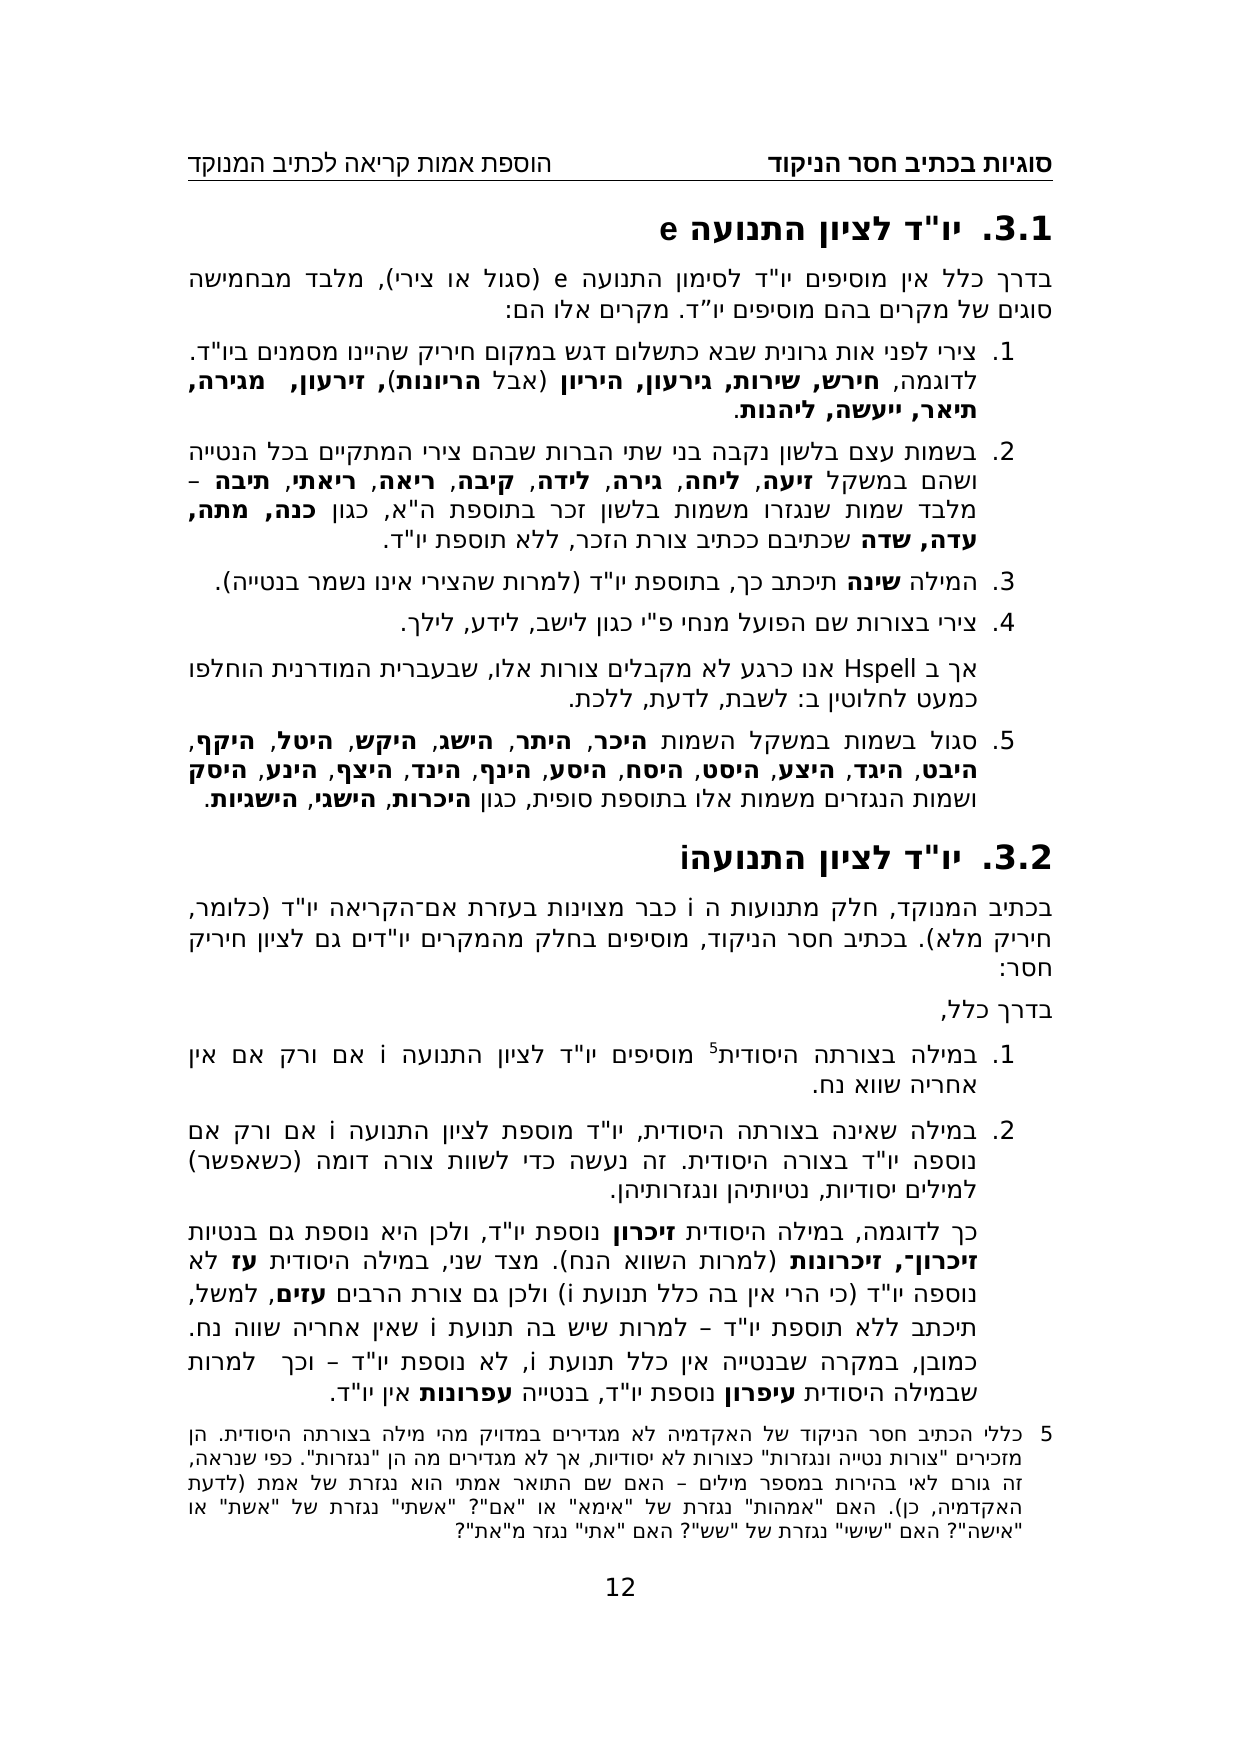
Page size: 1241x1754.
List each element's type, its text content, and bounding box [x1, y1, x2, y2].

text בכתיב המנוקד, חלק מתנועות ה i כבר מצוינות בעזרת אם־הקריאה יו"ד (כלומר, חיריק מלא). בכתיב חסר הניקוד, מוסיפים בחלק מהמקרים יו"דים גם לציון חיריק חסר: [187, 890, 1053, 982]
text בדרך כלל, [187, 995, 1053, 1024]
subtitle יו"ד לציון התנועה e [187, 210, 1053, 248]
list במילה שאינה בצורתה היסודית, יו"ד מוספת לציון התנועה i אם ורק אם נוספה יו"ד בצורה היסודית. זה נעשה כדי לשוות צורה דומה (כשאפשר) למילים יסודיות, נטיותיהן ונגזרותיהן. [187, 1112, 1016, 1205]
list המילה שינה תיכתב כך, בתוספת יו"ד (למרות שהצירי אינו נשמר בנטייה). [187, 567, 1016, 596]
list כך לדוגמה, במילה היסודית זיכרון נוספת יו"ד, ולכן היא נוספת גם בנטיות זיכרון־, זיכרונות (למרות השווא הנח). מצד שני, במילה היסודית עז לא נוספה יו"ד (כי הרי אין בה כלל תנועת i) ולכן גם צורת הרבים עזים, למשל, תיכתב ללא תוספת יו"ד – למרות שיש בה תנועת i שאין אחריה שווה נח. כמובן, במקרה שבנטייה אין כלל תנועת i, לא נוספת יו"ד – וכך למרות שבמילה היסודית עיפרון נוספת יו"ד, בנטייה עפרונות אין יו"ד. [187, 1217, 1016, 1407]
list צירי בצורות שם הפועל מנחי פ"י כגון לישב, לידע, לילך. [187, 608, 1016, 638]
list אך ב Hspell אנו כרגע לא מקבלים צורות אלו, שבעברית המודרנית הוחלפו כמעט לחלוטין ב­: לשבת, לדעת, ללכת. [187, 650, 1016, 713]
list צירי לפני אות גרונית שבא כתשלום דגש במקום חיריק שהיינו מסמנים ביו"ד. לדוגמה, חירש, שירות, גירעון, היריון (אבל הריונות), זירעון, מגירה, תיאר, ייעשה, ליהנות. [187, 337, 1016, 424]
list במילה בצורתה היסודית מוסיפים יו"ד לציון התנועה i אם ורק אם אין אחריה שווא נח. [187, 1037, 1016, 1100]
text בדרך כלל אין מוסיפים יו"ד לסימון התנועה e (סגול או צירי), מלבד מבחמישה סוגים של מקרים בהם מוסיפים יו”ד. מקרים אלו הם: [187, 261, 1053, 324]
list בשמות עצם בלשון נקבה בני שתי הברות שבהם צירי המתקיים בכל הנטייה ושהם במשקל זיעה, ליחה, גירה, לידה, קיבה, ריאה, ריאתי, תיבה – מלבד שמות שנגזרו משמות בלשון זכר בתוספת ה"א, כגון כנה, מתה, עדה, שדה שכתיבם ככתיב צורת הזכר, ללא תוספת יו"ד. [187, 437, 1016, 554]
subtitle יו"ד לציון התנועהi [187, 839, 1053, 877]
list כללי הכתיב חסר הניקוד של האקדמיה לא מגדירים במדויק מהי מילה בצורתה היסודית. הן מזכירים "צורות נטייה ונגזרות" כצורות לא יסודיות, אך לא מגדירים מה הן "נגזרות". כפי שנראה, זה גורם לאי בהירות במספר מילים – האם שם התואר אמתי הוא נגזרת של אמת (לדעת האקדמיה, כן). האם "אמהות" נגזרת של "אימא" או "אם"? "אשתי" נגזרת של "אשת" או "אישה"? האם "שישי" נגזרת של "שש"? האם "אתי" נגזר מ"את"? [187, 1422, 1053, 1543]
list סגול בשמות במשקל השמות היכר, היתר, הישג, היקש, היטל, היקף, היבט, היגד, היצע, היסט, היסח, היסע, הינף, הינד, היצף, הינע, היסק ושמות הנגזרים משמות אלו בתוספת סופית, כגון היכרות, הישגי, הישגיות. [187, 726, 1016, 814]
